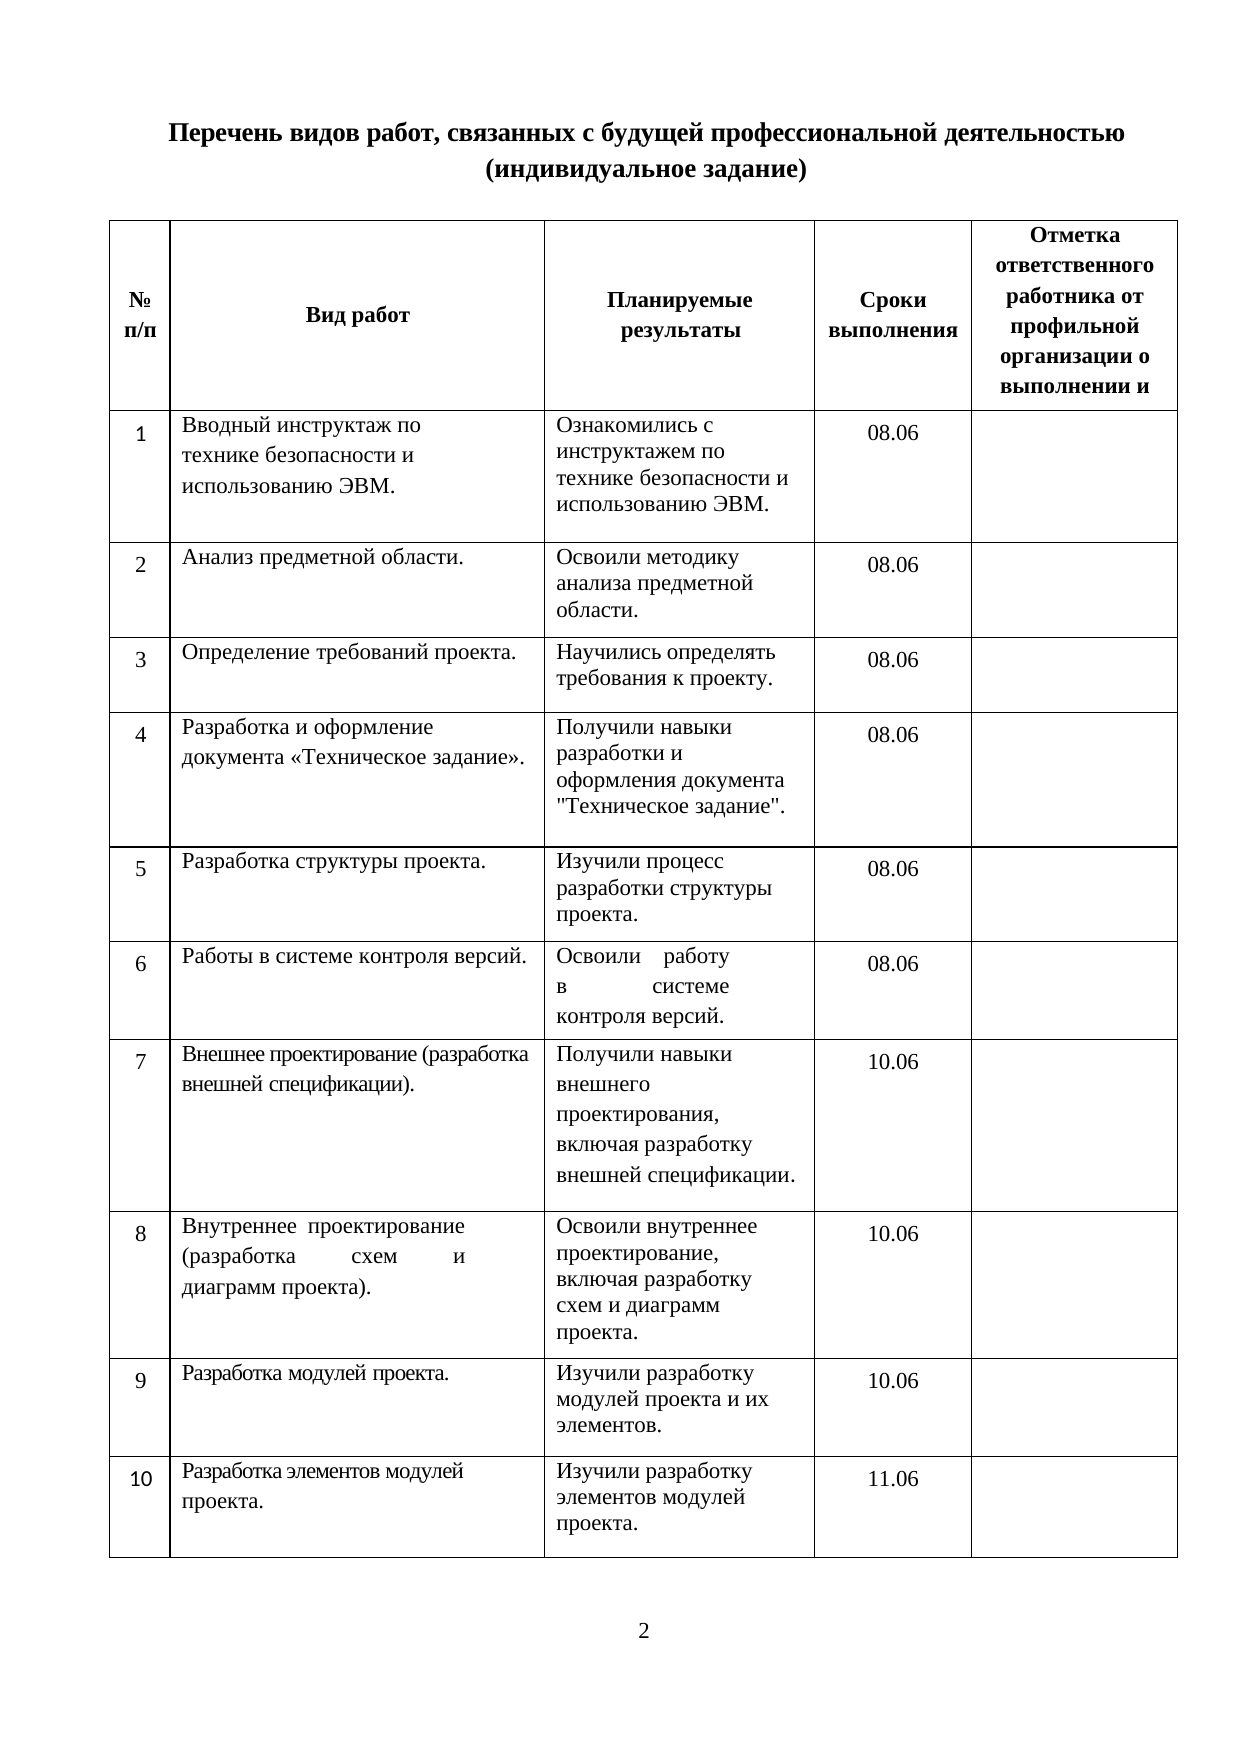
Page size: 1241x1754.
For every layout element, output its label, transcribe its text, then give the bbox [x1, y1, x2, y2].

table_cell [972, 1457, 1177, 1557]
table_cell Изучили разработку элементов модулей проекта. [545, 1457, 814, 1557]
table_cell 7 [110, 1040, 169, 1211]
table_cell Разработка модулей проекта. [171, 1359, 544, 1456]
table_cell Получили навыки разработки и оформления документа "Техническое задание". [545, 713, 814, 846]
table_cell Изучили процесс разработки структуры проекта. [545, 848, 814, 941]
table_header Вид работ [171, 221, 544, 410]
table_cell 3 [110, 638, 169, 712]
table_cell 08.06 [815, 942, 971, 1038]
table_cell [972, 543, 1177, 637]
table_cell 9 [110, 1359, 169, 1456]
table_cell Разработка элементов модулей проекта. [171, 1457, 544, 1557]
table_cell Освоили работу в системе контроля версий. [545, 942, 814, 1038]
table_cell Разработка и оформление документа «Техническое задание». [171, 713, 544, 846]
table_cell 5 [110, 848, 169, 941]
table_cell 1 [110, 411, 169, 542]
table_cell Вводный инструктаж по технике безопасности и использованию ЭВМ. [171, 411, 544, 542]
table_cell 10.06 [815, 1040, 971, 1211]
table_cell [972, 638, 1177, 712]
table_cell 8 [110, 1212, 169, 1358]
table_cell 2 [110, 543, 169, 637]
table_cell Определение требований проекта. [171, 638, 544, 712]
subtitle Перечень видов работ, связанных с будущей профессиональной деятельностью (индивидуальное задание) [168, 116, 1211, 183]
table_cell Изучили разработку модулей проекта и их элементов. [545, 1359, 814, 1456]
table_cell 11.06 [815, 1457, 971, 1557]
table_cell 08.06 [815, 713, 971, 846]
table_cell [972, 1359, 1177, 1456]
table_header Сроки выполнения [815, 221, 971, 410]
table_cell [972, 1212, 1177, 1358]
table_cell Внешнее проектирование (разработка внешней спецификации). [171, 1040, 544, 1211]
table_cell [972, 848, 1177, 941]
table_cell Разработка структуры проекта. [171, 848, 544, 941]
table_cell 6 [110, 942, 169, 1038]
table_cell Освоили методику анализа предметной области. [545, 543, 814, 637]
table_cell [972, 411, 1177, 542]
table_header Отметка ответственного работника от профильной организации о выполнении и [972, 221, 1177, 410]
table_cell Работы в системе контроля версий. [171, 942, 544, 1038]
table_cell Освоили внутреннее проектирование, включая разработку схем и диаграмм проекта. [545, 1212, 814, 1358]
table_header Планируемые результаты [545, 221, 814, 410]
table_cell 10.06 [815, 1359, 971, 1456]
table_cell 08.06 [815, 848, 971, 941]
table_cell 08.06 [815, 638, 971, 712]
table_cell Научились определять требования к проекту. [545, 638, 814, 712]
table_cell 08.06 [815, 411, 971, 542]
table_header № п/п [110, 221, 169, 410]
table_cell Анализ предметной области. [171, 543, 544, 637]
table_cell 08.06 [815, 543, 971, 637]
table_cell [972, 1040, 1177, 1211]
table_cell 10 [110, 1457, 169, 1557]
table_cell Ознакомились с инструктажем по технике безопасности и использованию ЭВМ. [545, 411, 814, 542]
table_cell [972, 713, 1177, 846]
table_cell [972, 942, 1177, 1038]
table_cell 4 [110, 713, 169, 846]
table_cell Внутреннее проектирование (разработка схем и диаграмм проекта). [171, 1212, 544, 1358]
table_cell 10.06 [815, 1212, 971, 1358]
table_cell Получили навыки внешнего проектирования, включая разработку внешней спецификации. [545, 1040, 814, 1211]
